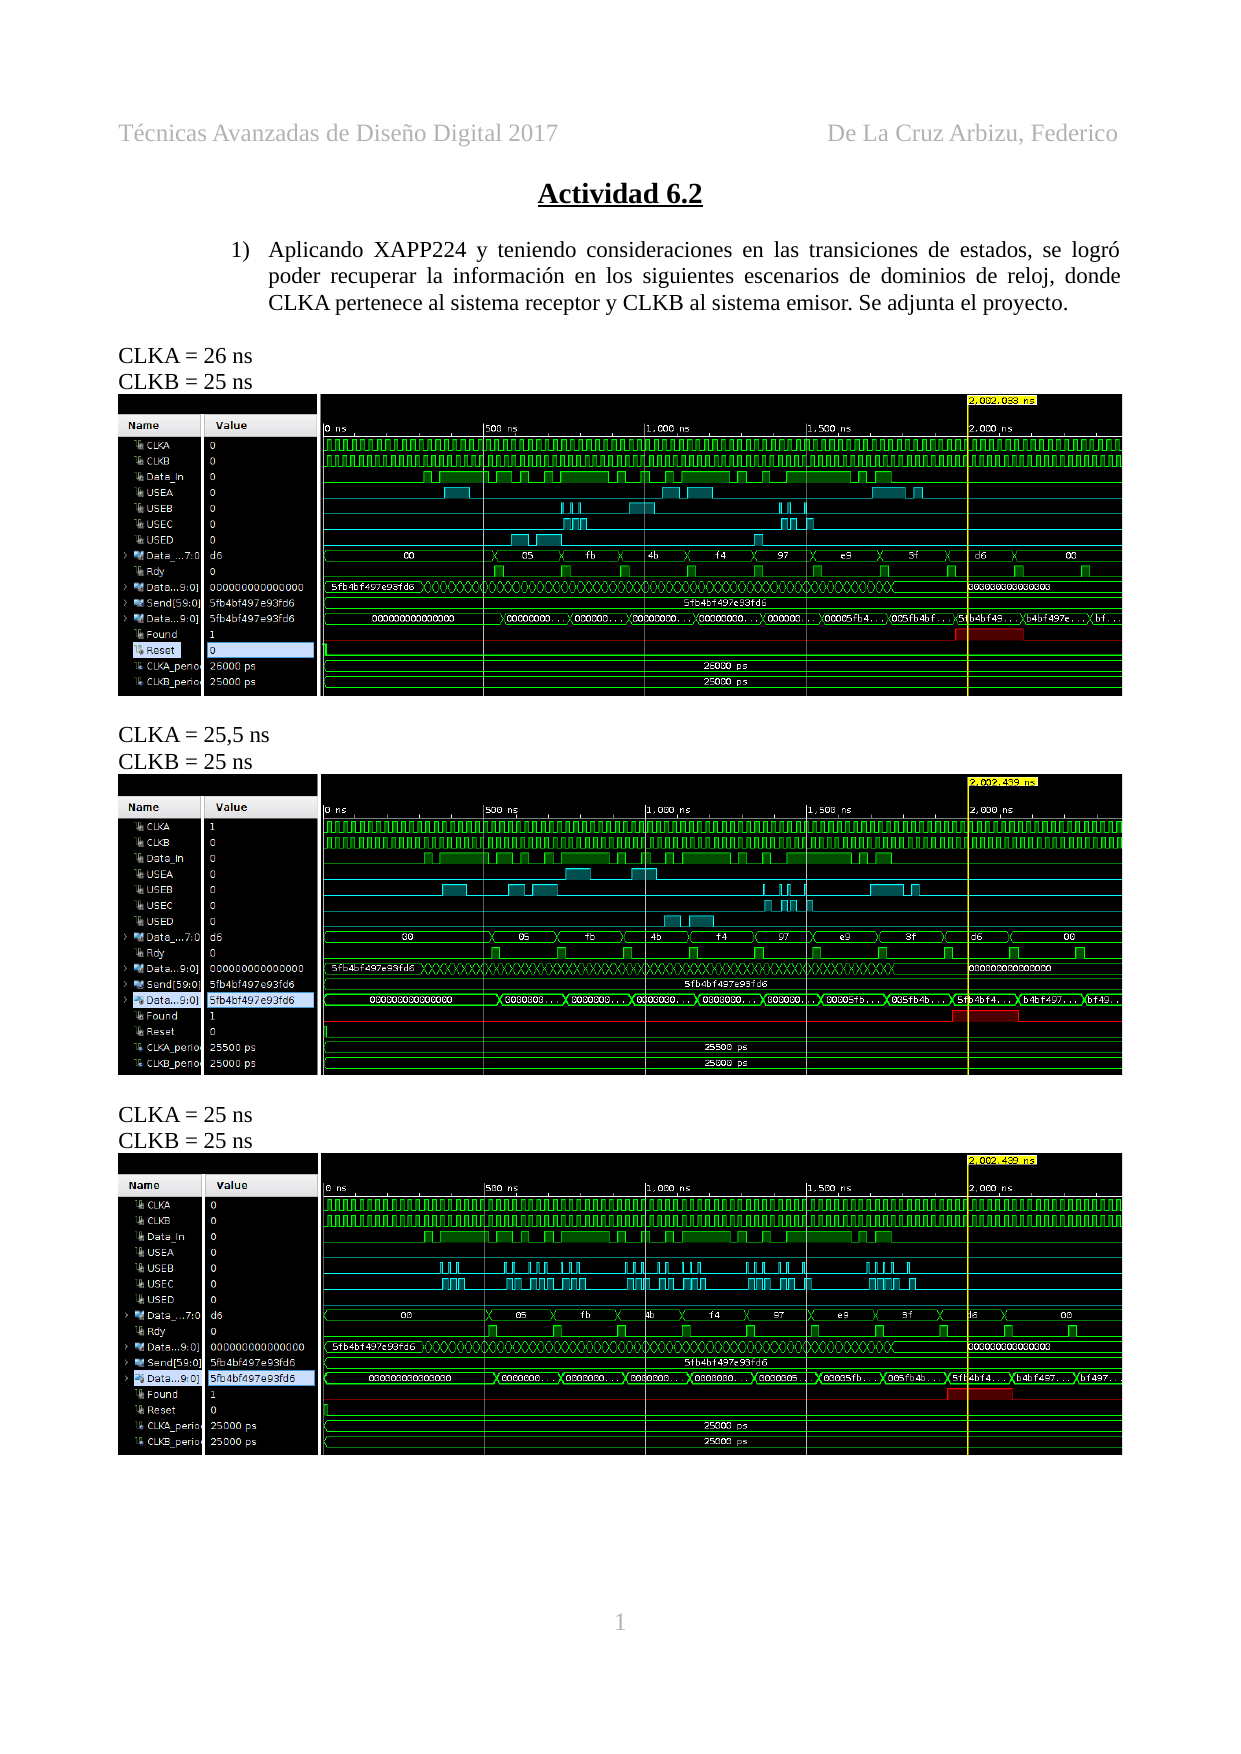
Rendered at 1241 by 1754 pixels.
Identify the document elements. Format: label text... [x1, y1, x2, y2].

text Actividad 6.2 [118, 176, 1122, 210]
list Aplicando XAPP224 y teniendo consideraciones en las transiciones de estados, se logró poder recuperar la información en los siguientes escenarios de dominios de reloj, donde CLKA pertenece al sistema receptor y CLKB al sistema emisor. Se adjunta el proyecto. [231, 236, 1122, 315]
text CLKB = 25 ns [118, 1127, 1122, 1153]
text CLKA = 26 ns [118, 342, 1122, 368]
text CLKA = 25 ns [118, 1101, 1122, 1127]
picture [118, 1153, 1123, 1455]
text CLKB = 25 ns [118, 368, 1122, 394]
text CLKA = 25,5 ns [118, 722, 1122, 748]
text CLKB = 25 ns [118, 748, 1122, 774]
picture [118, 774, 1123, 1075]
picture [118, 394, 1123, 696]
